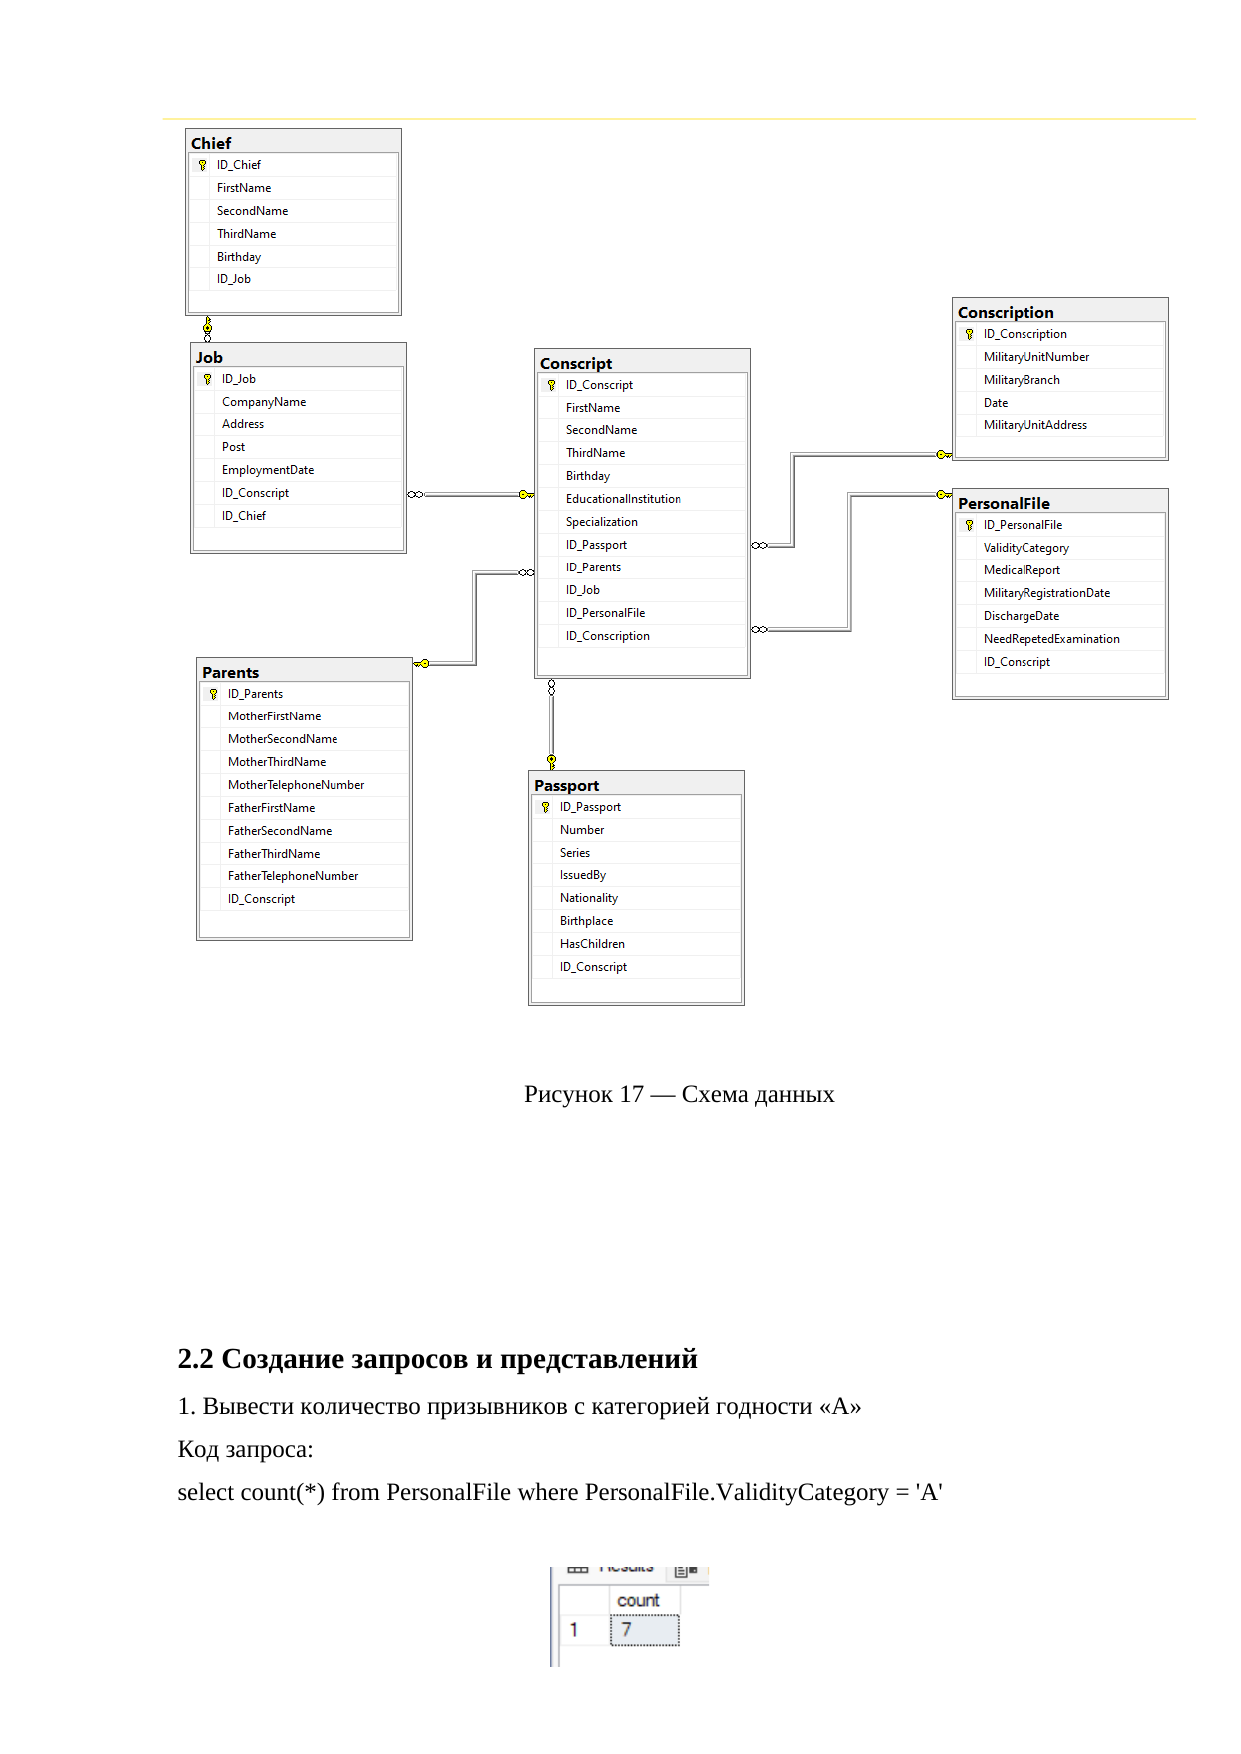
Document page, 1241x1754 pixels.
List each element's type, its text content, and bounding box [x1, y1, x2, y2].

picture [550, 1567, 710, 1667]
text Код запроса: [177, 1434, 1181, 1463]
text select count(*) from PersonalFile where PersonalFile.ValidityCategory = 'A' [177, 1477, 1181, 1506]
text Рисунок 17 — Схема данных [177, 1079, 1181, 1107]
subtitle 2.2 Создание запросов и представлений [177, 1341, 1181, 1374]
text 1. Вывести количество призывников с категорией годности «А» [177, 1391, 1181, 1420]
picture [162, 118, 1197, 1012]
